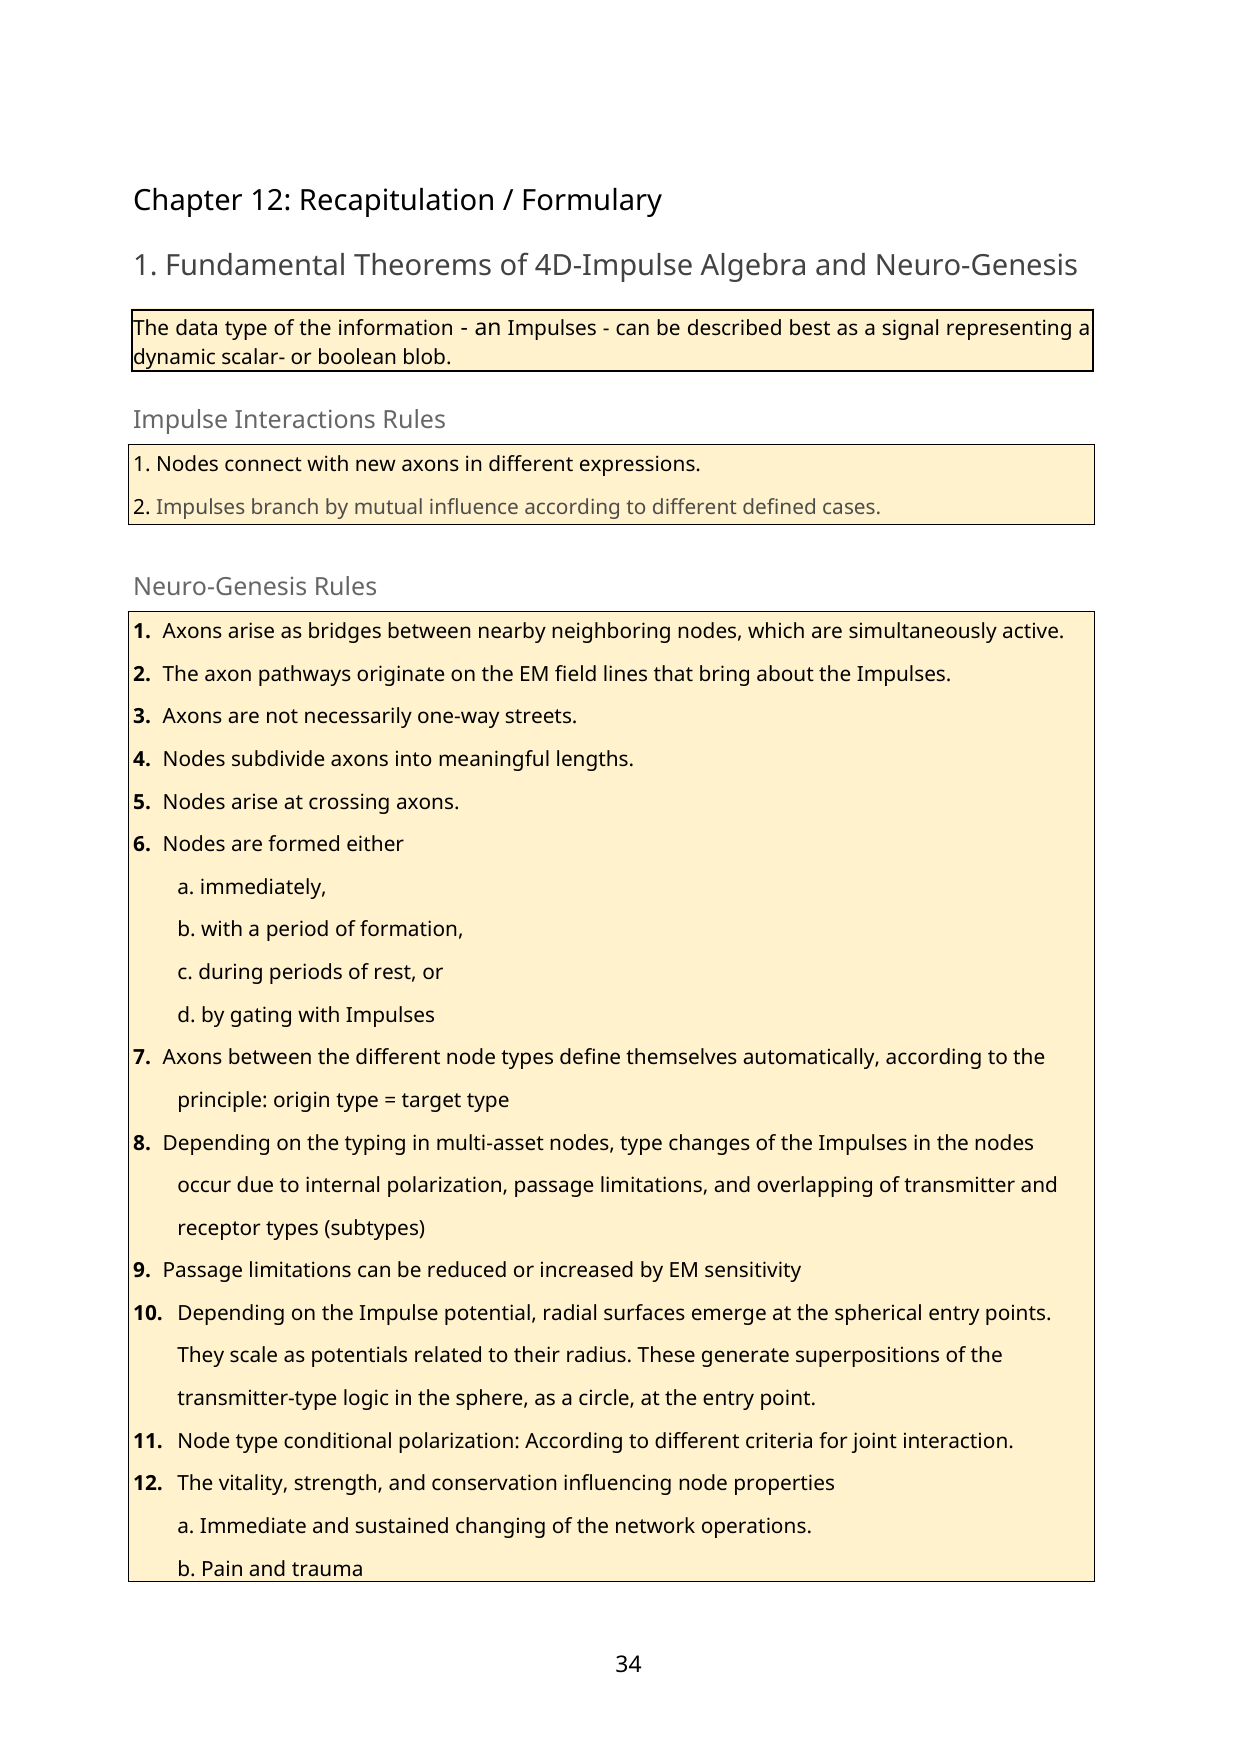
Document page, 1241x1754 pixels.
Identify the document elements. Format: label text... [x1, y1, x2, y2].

list Nodes subdivide axons into meaningful lengths. [129, 739, 1094, 773]
list Depending on the typing in multi-asset nodes, type changes of the Impulses in the nodes occur due to internal polarization, passage limitations, and overlapping of transmitter and receptor types (subtypes) [129, 1122, 1094, 1241]
text b. Pain and trauma [129, 1548, 1094, 1581]
list Node type conditional polarization: According to different criteria for joint interaction. [129, 1421, 1094, 1454]
subtitle 1. Fundamental Theorems of 4D-Impulse Algebra and Neuro-Genesis [133, 244, 1124, 283]
text 1. Nodes connect with new axons in different expressions. [129, 445, 1094, 478]
text 2. Impulses branch by mutual influence according to different defined cases. [129, 487, 1094, 524]
list Axons arise as bridges between nearby neighboring nodes, which are simultaneously active. [129, 612, 1094, 645]
list Nodes are formed either a. immediately, b. with a period of formation, c. during periods of rest, or d. by gating with Impulses [129, 824, 1094, 1028]
list Nodes arise at crossing axons. [129, 782, 1094, 815]
list Axons are not necessarily one-way streets. [129, 696, 1094, 730]
list Passage limitations can be reduced or increased by EM sensitivity [129, 1250, 1094, 1284]
list The vitality, strength, and conservation influencing node properties [129, 1463, 1094, 1497]
subtitle Neuro-Genesis Rules [133, 569, 1124, 603]
list The axon pathways originate on the EM field lines that bring about the Impulses. [129, 654, 1094, 687]
subtitle Chapter 12: Recapitulation / Formulary [133, 179, 1124, 219]
text The data type of the information - an Impulses - can be described best as a signal representing a dynamic scalar- or boolean blob. [133, 311, 1092, 370]
subtitle Impulse Interactions Rules [133, 402, 1124, 436]
list Axons between the different node types define themselves automatically, according to the principle: origin type = target type [129, 1037, 1094, 1113]
list Depending on the Impulse potential, radial surfaces emerge at the spherical entry points. They scale as potentials related to their radius. These generate superpositions of the transmitter-type logic in the sphere, as a circle, at the entry point. [129, 1293, 1094, 1412]
text a. Immediate and sustained changing of the network operations. [129, 1506, 1094, 1539]
